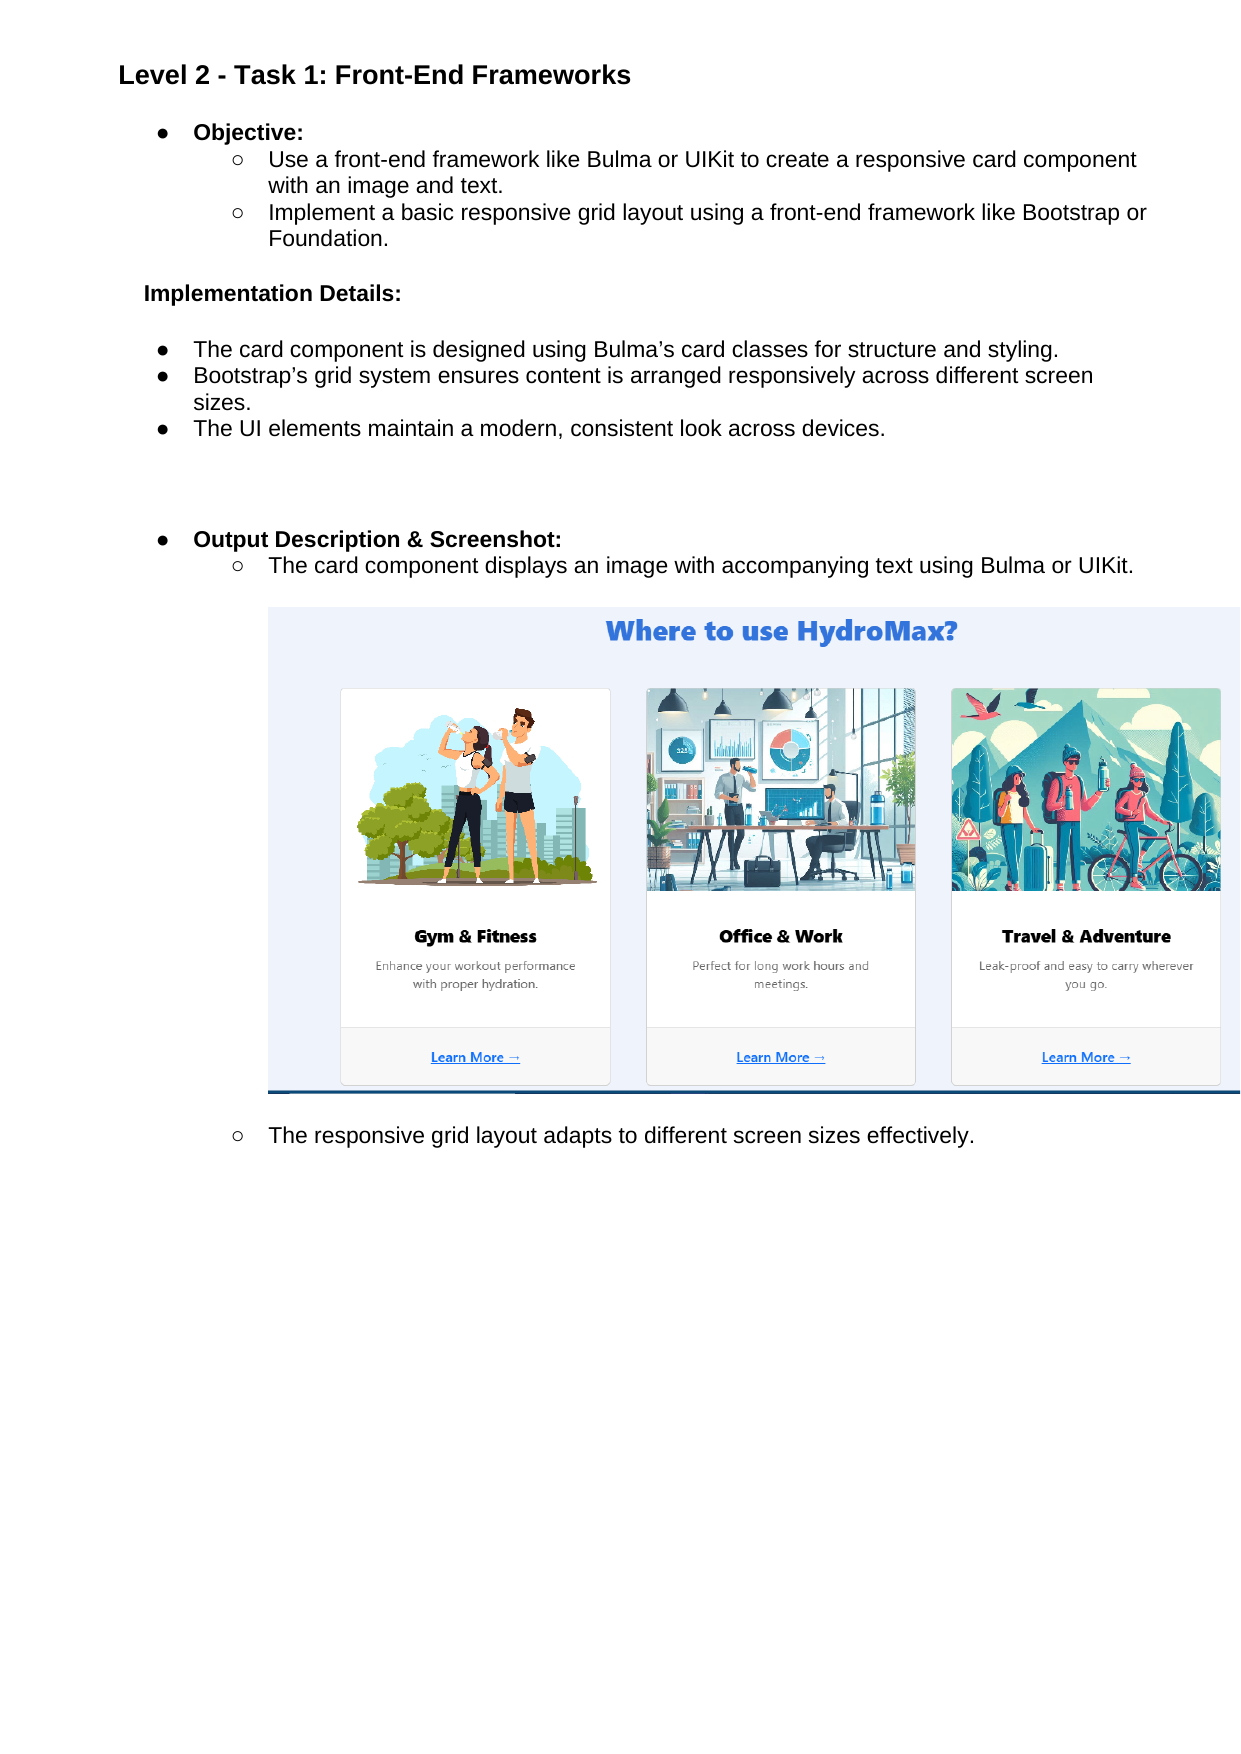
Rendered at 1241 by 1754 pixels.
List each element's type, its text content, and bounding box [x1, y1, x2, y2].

subtitle Level 2 - Task 1: Front-End Frameworks [118, 59, 1153, 90]
list Implement a basic responsive grid layout using a front-end framework like Bootstrap or Foundation. [231, 198, 1153, 251]
list Objective: [156, 119, 1153, 146]
picture [268, 607, 1241, 1094]
list Use a front-end framework like Bulma or UIKit to create a responsive card component with an image and text. [231, 146, 1153, 198]
list The UI elements maintain a modern, consistent look across devices. [156, 415, 1153, 441]
list Bootstrap’s grid system ensures content is arranged responsively across different screen sizes. [156, 362, 1153, 415]
list The responsive grid layout adapts to different screen sizes effectively. [231, 1122, 1153, 1149]
list The card component is designed using Bulma’s card classes for structure and styling. [156, 336, 1153, 362]
list The card component displays an image with accompanying text using Bulma or UIKit. [231, 552, 1153, 579]
list Output Description & Screenshot: [156, 526, 1153, 552]
text Implementation Details: [118, 280, 1153, 307]
